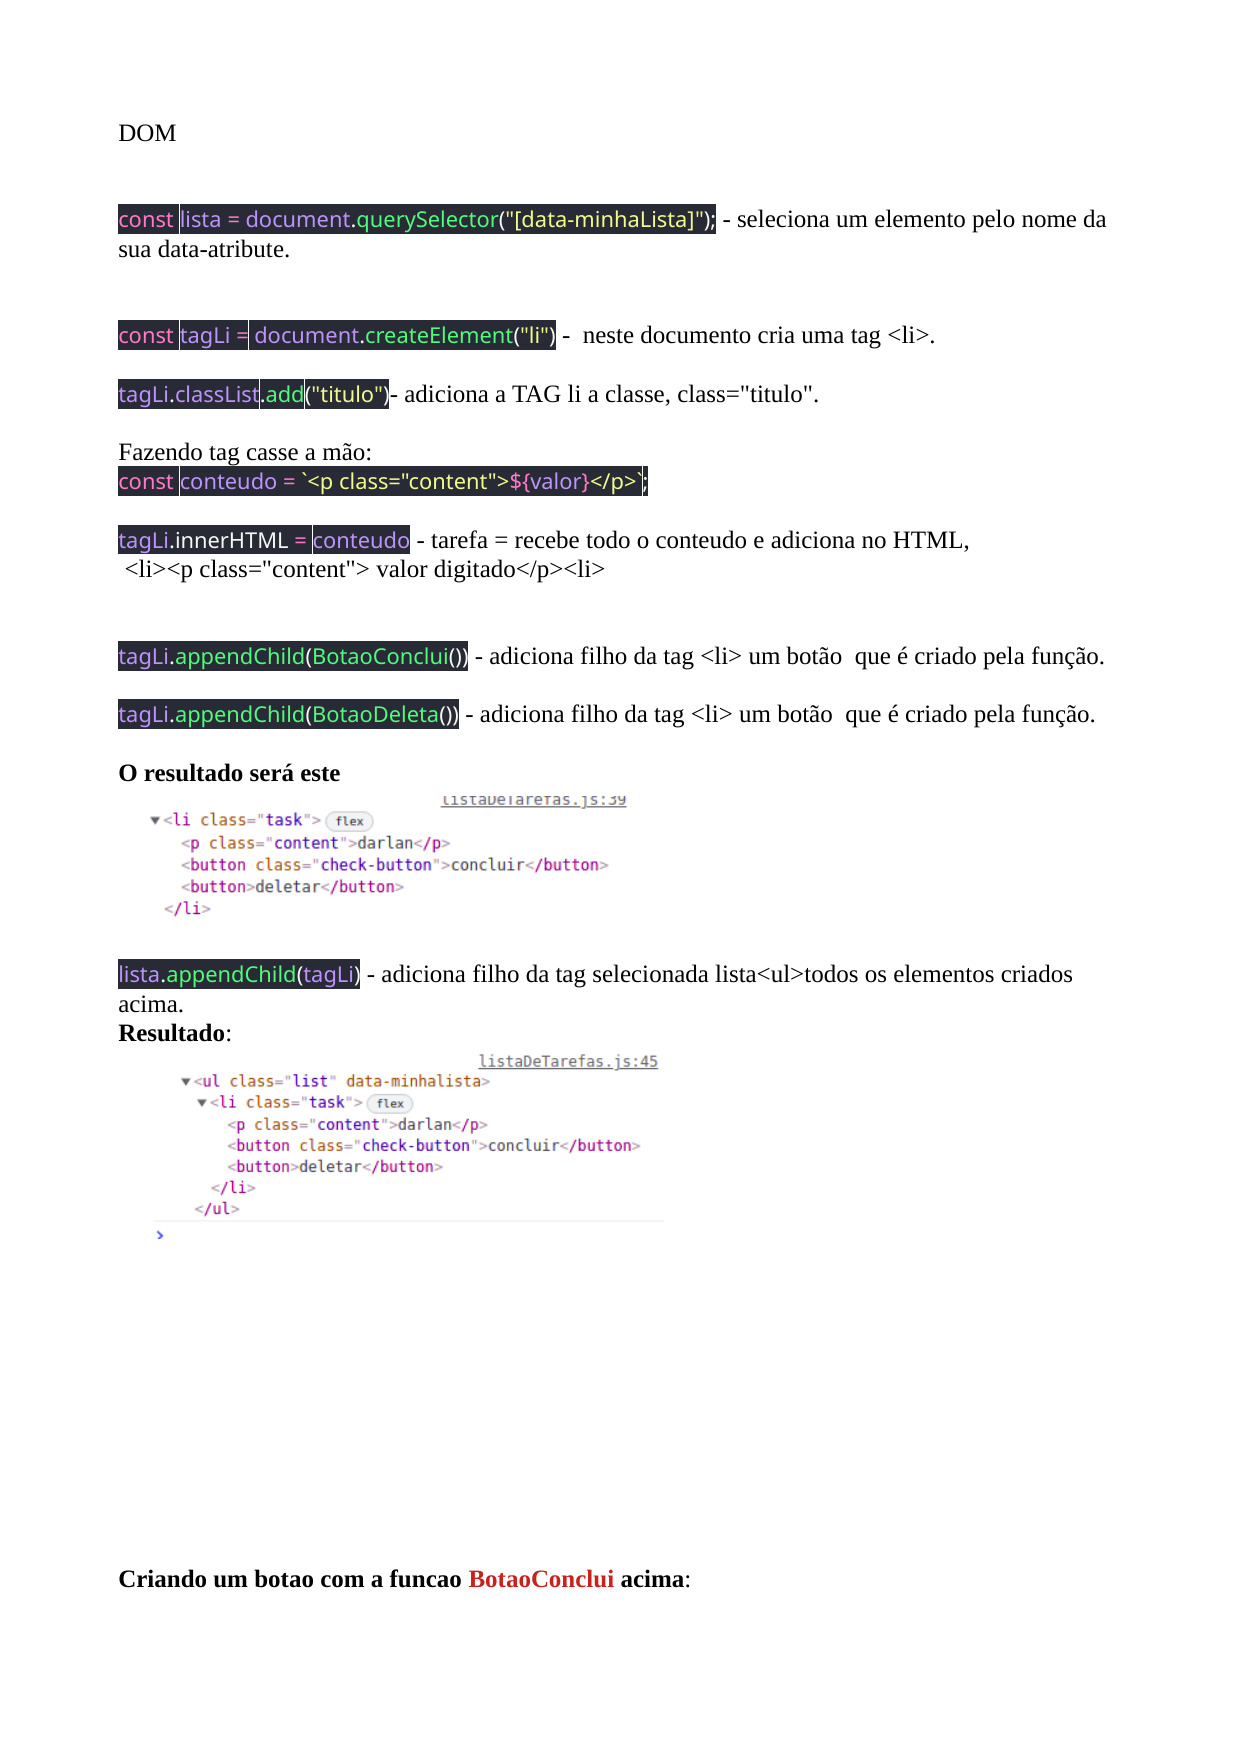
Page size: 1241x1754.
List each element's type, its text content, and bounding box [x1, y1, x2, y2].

text DOM [118, 118, 1122, 147]
text const lista = document.querySelector("[data-minhaLista]"); - seleciona um elemento pelo nome da sua data-atribute. [118, 204, 1122, 263]
text Criando um botao com a funcao BotaoConclui acima: [118, 1564, 1122, 1593]
picture [153, 1052, 664, 1239]
text <li><p class="content"> valor digitado</p><li> [118, 554, 1122, 583]
text tagLi.appendChild(BotaoDeleta()) - adiciona filho da tag <li> um botão que é criado pela função. [118, 699, 1122, 729]
text const conteudo = `<p class="content">${valor}</p>`; [118, 466, 1122, 496]
text tagLi.appendChild(BotaoConclui()) - adiciona filho da tag <li> um botão que é criado pela função. [118, 641, 1122, 671]
text const tagLi = document.createElement("li") - neste documento cria uma tag <li>. [118, 320, 1122, 350]
text O resultado será este [118, 758, 1122, 787]
picture [125, 796, 638, 922]
text Fazendo tag casse a mão: [118, 437, 1122, 466]
text tagLi.innerHTML = conteudo - tarefa = recebe todo o conteudo e adiciona no HTML, [118, 525, 1122, 554]
text tagLi.classList.add("titulo")- adiciona a TAG li a classe, class="titulo". [118, 379, 1122, 409]
text Resultado: [118, 1018, 1122, 1046]
text lista.appendChild(tagLi) - adiciona filho da tag selecionada lista<ul>todos os elementos criados acima. [118, 959, 1122, 1018]
